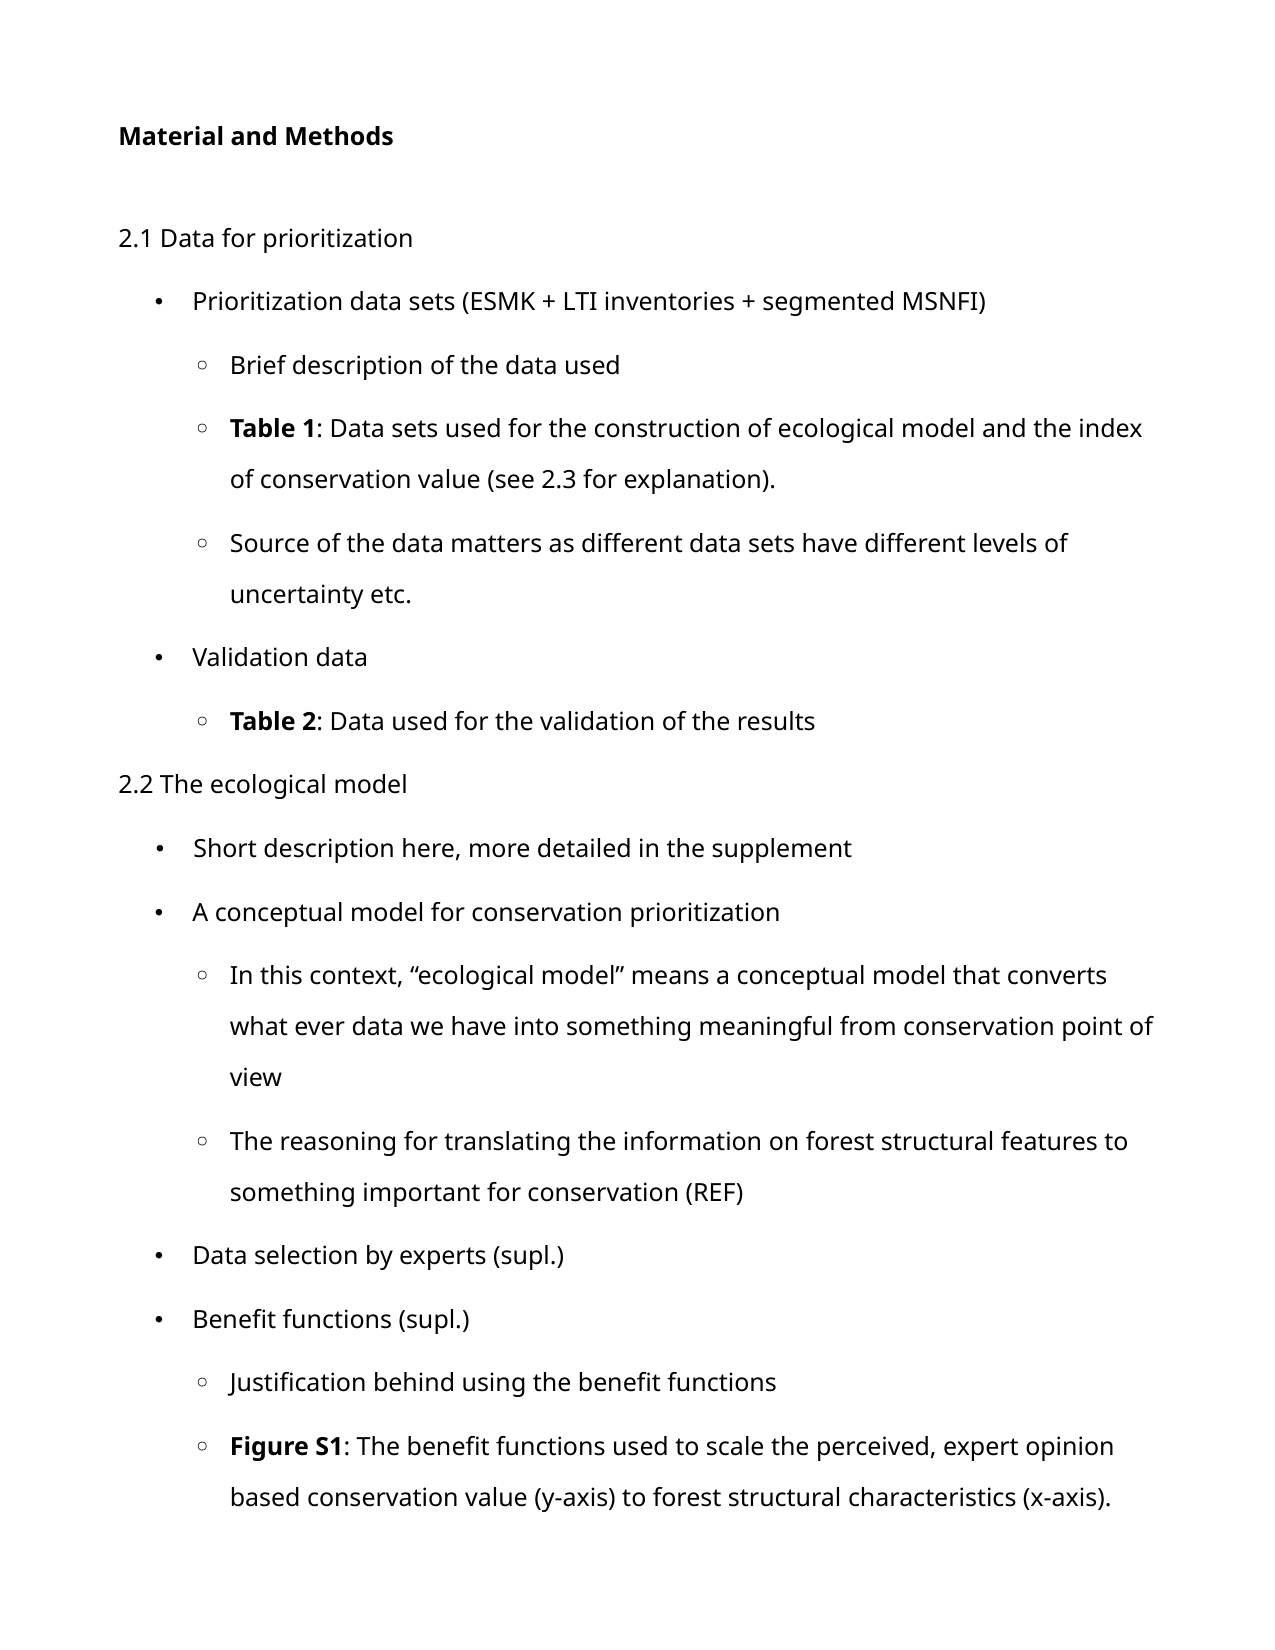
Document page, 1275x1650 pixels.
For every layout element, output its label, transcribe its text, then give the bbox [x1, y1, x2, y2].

text Material and Methods [118, 118, 1157, 152]
text 2.1 Data for prioritization [118, 220, 1157, 254]
list Benefit functions (supl.) [154, 1301, 1157, 1336]
list Validation data [154, 640, 1157, 674]
list Justification behind using the benefit functions [192, 1365, 1157, 1399]
list The reasoning for translating the information on forest structural features to something important for conservation (REF) [192, 1123, 1157, 1208]
list Source of the data matters as different data sets have different levels of uncertainty etc. [192, 525, 1157, 611]
list A conceptual model for conservation prioritization [154, 894, 1157, 928]
list In this context, “ecological model” means a conceptual model that converts what ever data we have into something meaningful from conservation point of view [192, 958, 1157, 1094]
list Prioritization data sets (ESMK + LTI inventories + segmented MSNFI) [154, 284, 1157, 318]
list Figure S1: The benefit functions used to scale the perceived, expert opinion based conservation value (y-axis) to forest structural characteristics (x-axis). [192, 1428, 1157, 1514]
list Table 2: Data used for the validation of the results [192, 703, 1157, 738]
list Short description here, more detailed in the supplement [156, 831, 1157, 865]
text 2.2 The ecological model [118, 767, 1157, 801]
list Data selection by experts (supl.) [154, 1238, 1157, 1272]
list Brief description of the data used [192, 347, 1157, 381]
list Table 1: Data sets used for the construction of ecological model and the index of conservation value (see 2.3 for explanation). [192, 411, 1157, 496]
